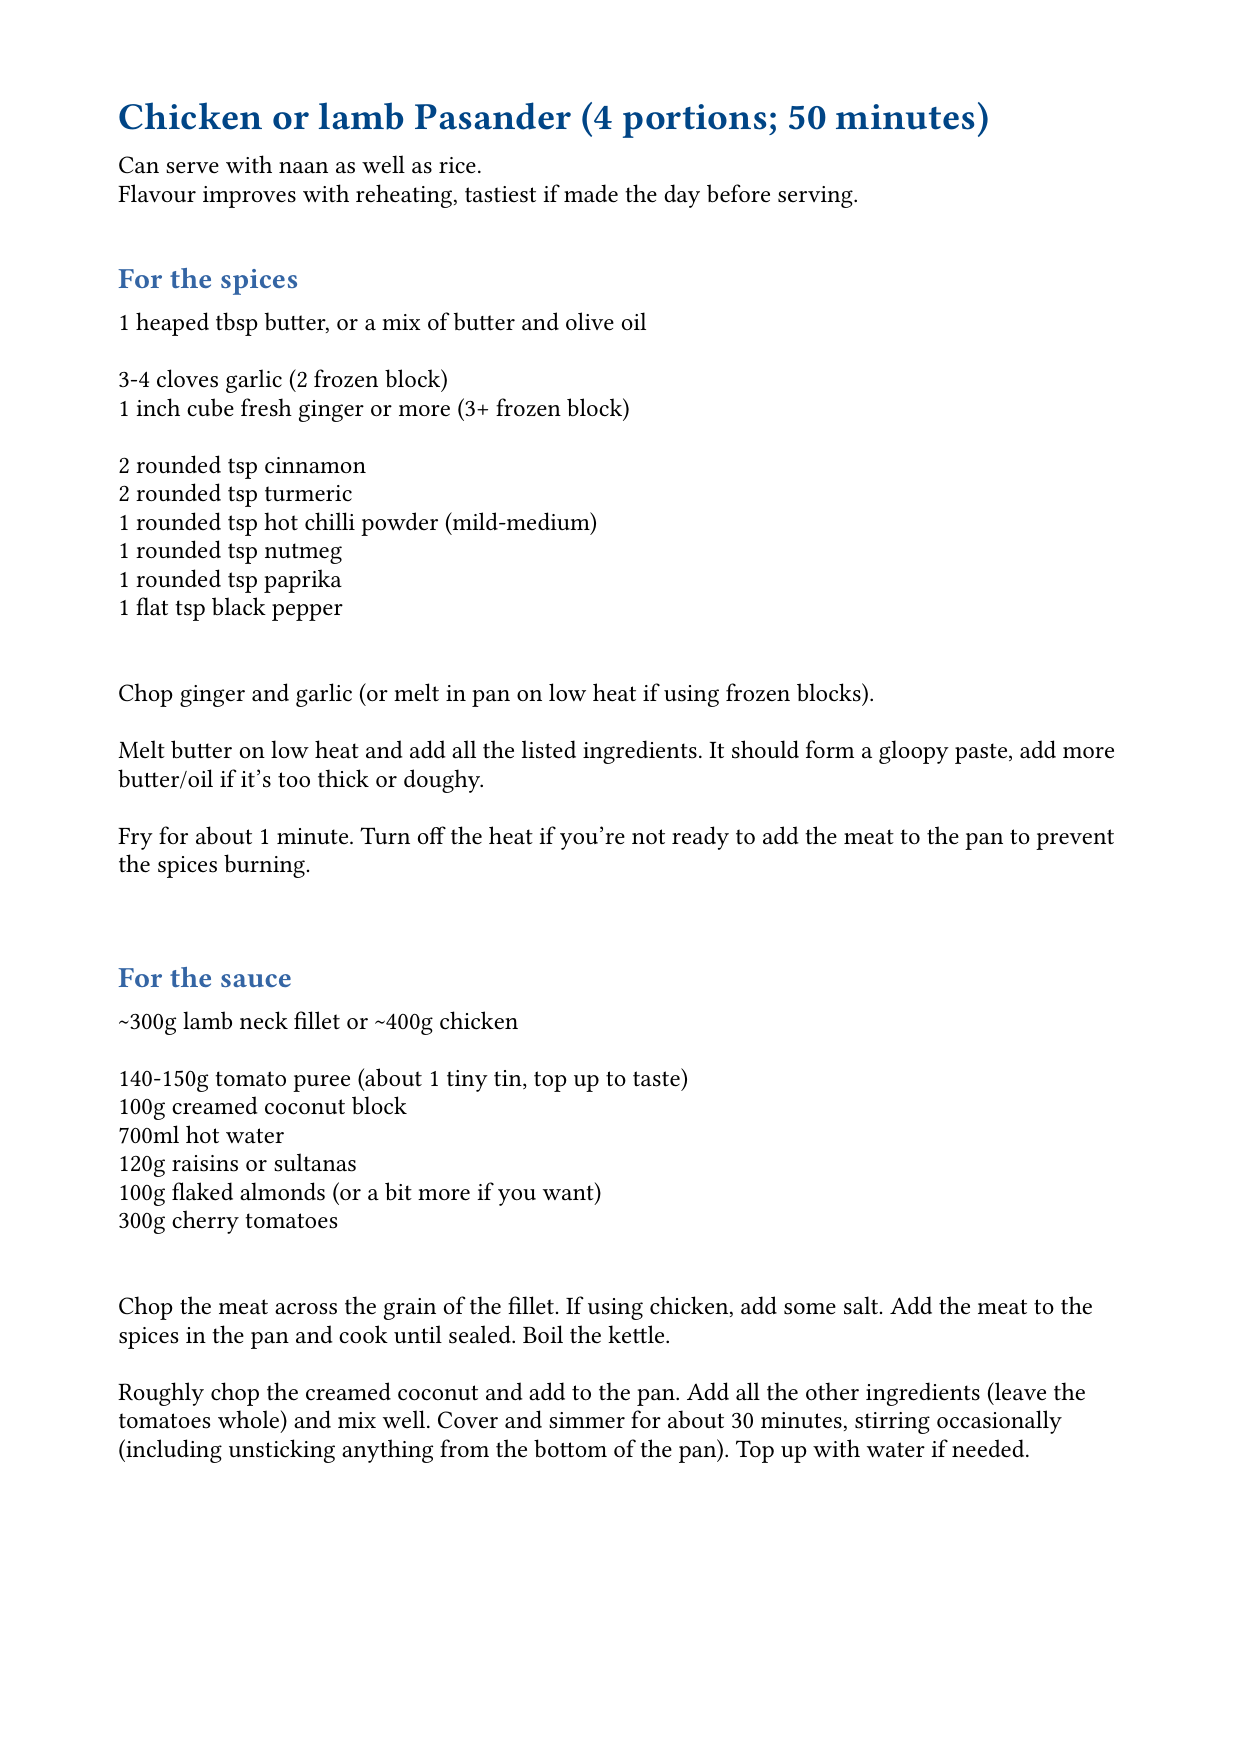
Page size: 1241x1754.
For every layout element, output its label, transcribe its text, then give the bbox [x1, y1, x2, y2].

text 1 rounded tsp nutmeg [118, 536, 1122, 565]
text 140-150g tomato puree (about 1 tiny tin, top up to taste) [118, 1064, 1122, 1092]
text 120g raisins or sultanas [118, 1149, 1122, 1178]
text 2 rounded tsp cinnamon [118, 451, 1122, 479]
text Melt butter on low heat and add all the listed ingredients. It should form a gloopy paste, add more butter/oil if it’s too thick or doughy. [118, 736, 1122, 793]
text Chop the meat across the grain of the fillet. If using chicken, add some salt. Add the meat to the spices in the pan and cook until sealed. Boil the kettle. [118, 1292, 1122, 1349]
text 1 rounded tsp paprika [118, 565, 1122, 593]
text 2 rounded tsp turmeric [118, 479, 1122, 508]
text Fry for about 1 minute. Turn off the heat if you’re not ready to add the meat to the pan to prevent the spices burning. [118, 822, 1122, 879]
text 1 inch cube fresh ginger or more (3+ frozen block) [118, 393, 1122, 422]
subtitle Chicken or lamb Pasander (4 portions; 50 minutes) [118, 96, 1122, 139]
text ~300g lamb neck fillet or ~400g chicken [118, 1007, 1122, 1035]
text Roughly chop the creamed coconut and add to the pan. Add all the other ingredients (leave the tomatoes whole) and mix well. Cover and simmer for about 30 minutes, stirring occasionally (including unsticking anything from the bottom of the pan). Top up with water if needed. [118, 1378, 1122, 1463]
text Chop ginger and garlic (or melt in pan on low heat if using frozen blocks). [118, 679, 1122, 736]
text Can serve with naan as well as rice. [118, 152, 1122, 180]
subtitle For the sauce [118, 961, 1122, 994]
text 100g flaked almonds (or a bit more if you want) [118, 1178, 1122, 1207]
text 1 rounded tsp hot chilli powder (mild-medium) [118, 508, 1122, 536]
text 3-4 cloves garlic (2 frozen block) [118, 365, 1122, 393]
text Flavour improves with reheating, tastiest if made the day before serving. [118, 180, 1122, 209]
text 700ml hot water [118, 1121, 1122, 1149]
text 1 flat tsp black pepper [118, 593, 1122, 622]
subtitle For the spices [118, 262, 1122, 295]
text 1 heaped tbsp butter, or a mix of butter and olive oil [118, 308, 1122, 336]
text 100g creamed coconut block [118, 1092, 1122, 1121]
text 300g cherry tomatoes [118, 1207, 1122, 1235]
